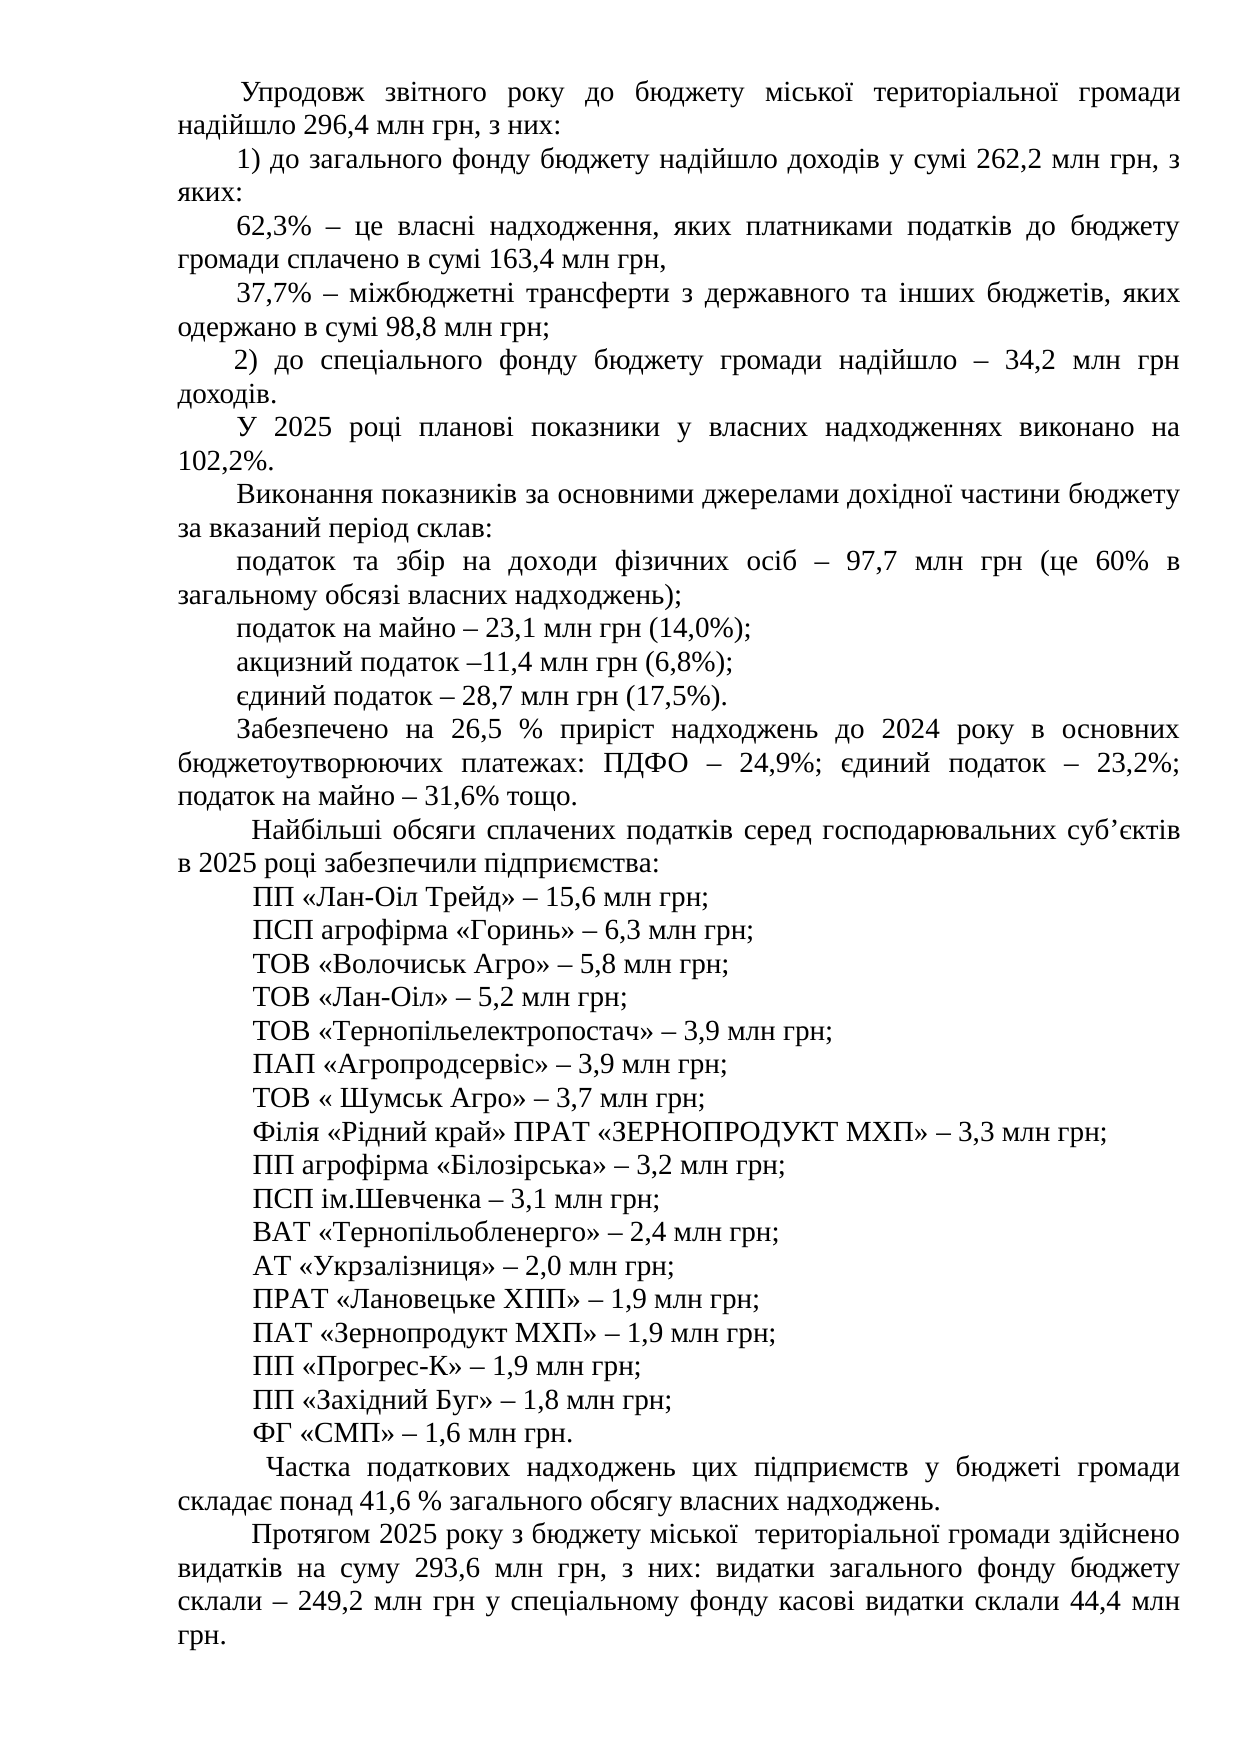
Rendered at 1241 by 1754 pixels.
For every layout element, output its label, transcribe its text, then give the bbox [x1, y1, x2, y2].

text Протягом 2025 року з бюджету міської територіальної громади здійснено видатків на суму 293,6 млн грн, з них: видатки загального фонду бюджету склали – 249,2 млн грн у спеціальному фонду касові видатки склали 44,4 млн грн. [177, 1516, 1181, 1650]
text ФГ «СМП» – 1,6 млн грн. [252, 1416, 1181, 1449]
text Частка податкових надходжень цих підприємств у бюджеті громади складає понад 41,6 % загального обсягу власних надходжень. [177, 1449, 1181, 1516]
text ПАТ «Зернопродукт МХП» – 1,9 млн грн; [252, 1315, 1181, 1348]
text 62,3% – це власні надходження, яких платниками податків до бюджету громади сплачено в сумі 163,4 млн грн, [177, 208, 1181, 275]
text АТ «Укрзалізниця» – 2,0 млн грн; [252, 1248, 1181, 1281]
text Виконання показників за основними джерелами дохідної частини бюджету за вказаний період склав: [177, 476, 1181, 543]
text єдиний податок – 28,7 млн грн (17,5%). [177, 678, 1181, 711]
text акцизний податок –11,4 млн грн (6,8%); [177, 644, 1181, 678]
text ПП «Лан-Оіл Трейд» – 15,6 млн грн; [252, 879, 1181, 912]
text ПП «Західний Буг» – 1,8 млн грн; [252, 1382, 1181, 1416]
text У 2025 році планові показники у власних надходженнях виконано на 102,2%. [177, 409, 1181, 476]
text Забезпечено на 26,5 % приріст надходжень до 2024 року в основних бюджетоутворюючих платежах: ПДФО – 24,9%; єдиний податок – 23,2%; податок на майно – 31,6% тощо. [177, 711, 1181, 812]
text ПП агрофірма «Білозірська» – 3,2 млн грн; [252, 1147, 1181, 1181]
text ТОВ « Шумськ Агро» – 3,7 млн грн; [252, 1080, 1181, 1114]
text ВАТ «Тернопільобленерго» – 2,4 млн грн; [252, 1214, 1181, 1248]
text Філія «Рідний край» ПРАТ «ЗЕРНОПРОДУКТ МХП» – 3,3 млн грн; [252, 1114, 1181, 1147]
text Упродовж звітного року до бюджету міської територіальної громади надійшло 296,4 млн грн, з них: [177, 74, 1181, 141]
text 37,7% – міжбюджетні трансферти з державного та інших бюджетів, яких одержано в сумі 98,8 млн грн; [177, 275, 1181, 342]
text 1) до загального фонду бюджету надійшло доходів у сумі 262,2 млн грн, з яких: [177, 141, 1181, 208]
text 2) до спеціального фонду бюджету громади надійшло – 34,2 млн грн доходів. [177, 342, 1181, 409]
text ТОВ «Лан-Оіл» – 5,2 млн грн; [252, 979, 1181, 1013]
text податок та збір на доходи фізичних осіб – 97,7 млн грн (це 60% в загальному обсязі власних надходжень); [177, 543, 1181, 611]
text податок на майно – 23,1 млн грн (14,0%); [177, 611, 1181, 644]
text Найбільші обсяги сплачених податків серед господарювальних суб’єктів в 2025 році забезпечили підприємства: [177, 812, 1181, 879]
text ТОВ «Волочиськ Агро» – 5,8 млн грн; [252, 946, 1181, 979]
text ПСП агрофірма «Горинь» – 6,3 млн грн; [252, 912, 1181, 946]
text ПРАТ «Лановецьке ХПП» – 1,9 млн грн; [252, 1281, 1181, 1315]
text ПП «Прогрес-К» – 1,9 млн грн; [252, 1348, 1181, 1382]
text ТОВ «Тернопільелектропостач» – 3,9 млн грн; [252, 1013, 1181, 1047]
text ПАП «Агропродсервіс» – 3,9 млн грн; [252, 1047, 1181, 1080]
text ПСП ім.Шевченка – 3,1 млн грн; [252, 1181, 1181, 1214]
